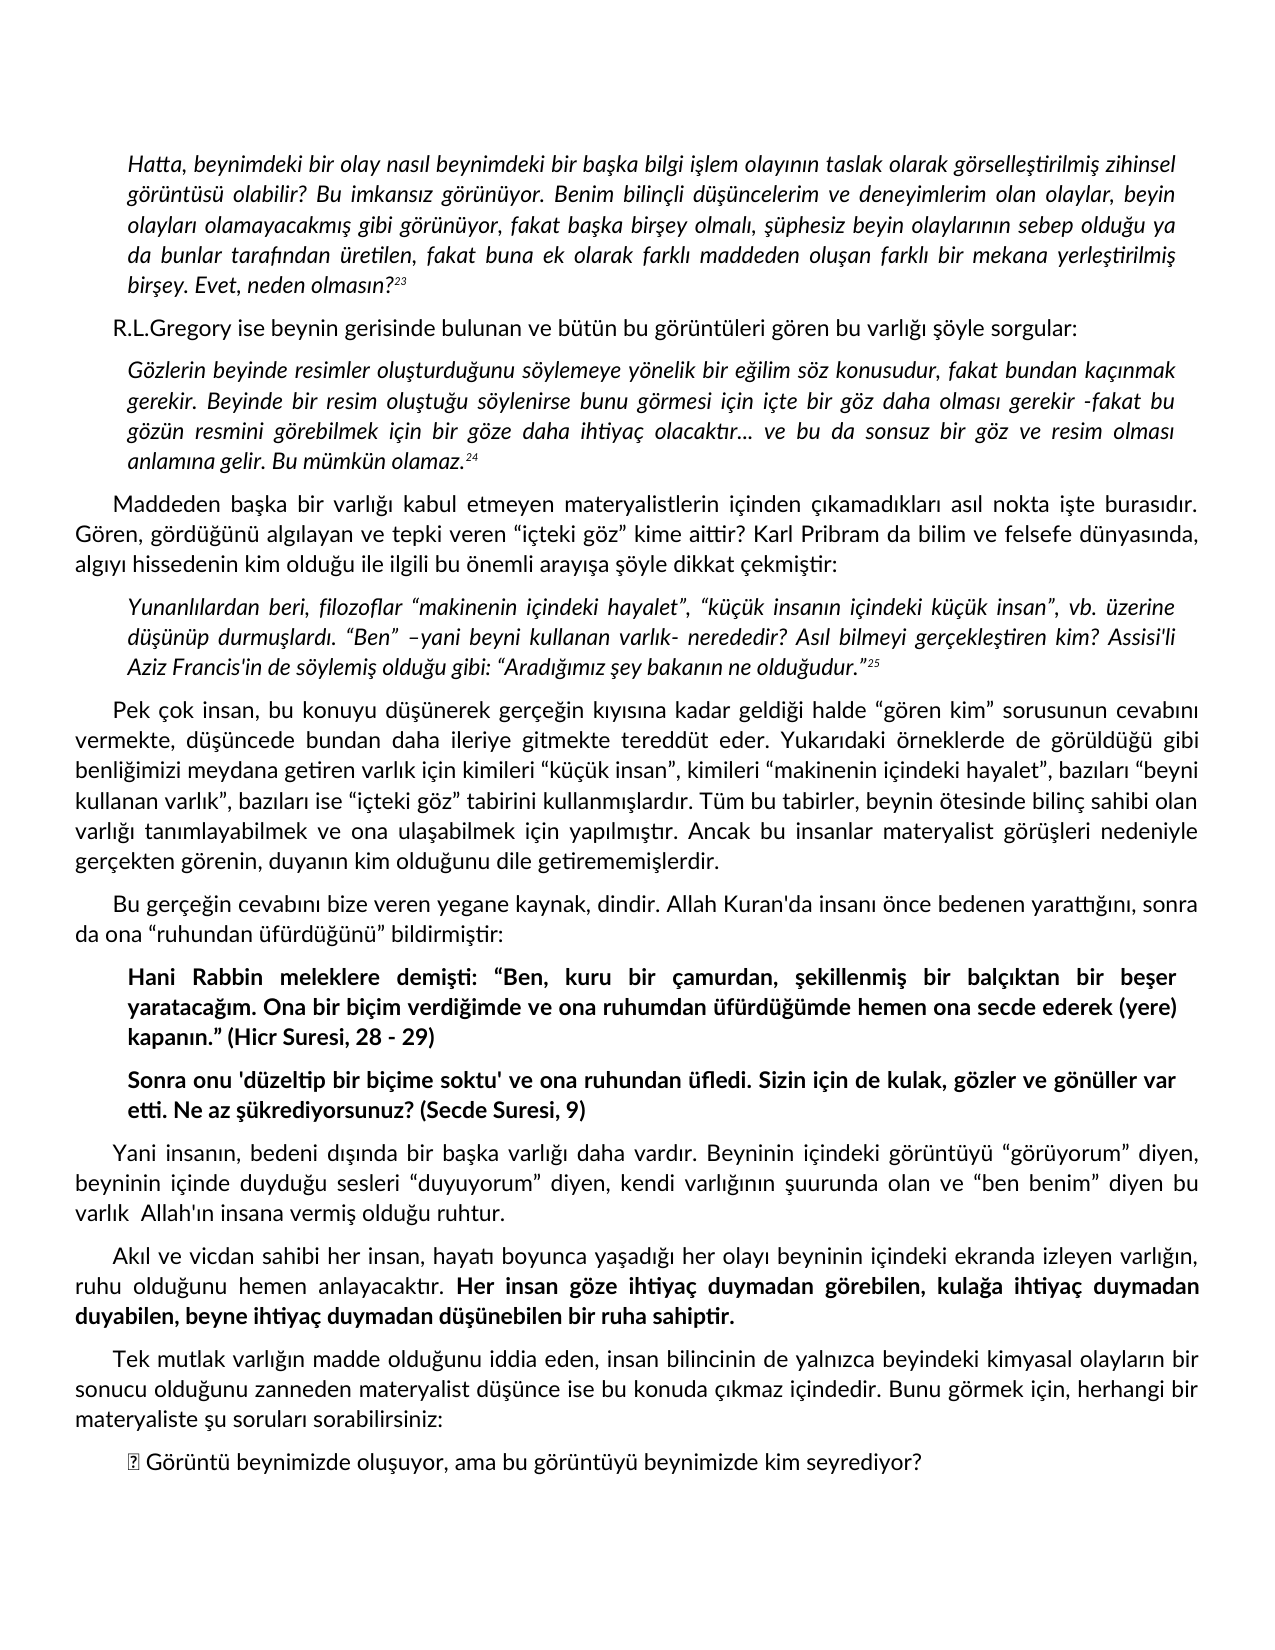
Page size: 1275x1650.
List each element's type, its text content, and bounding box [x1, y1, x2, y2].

text Tek mutlak varlığın madde olduğunu iddia eden, insan bilincinin de yalnızca beyindeki kimyasal olayların bir sonucu olduğunu zanneden materyalist düşünce ise bu konuda çıkmaz içindedir. Bunu görmek için, herhangi bir materyaliste şu soruları sorabilirsiniz: [75, 1345, 1200, 1433]
text Akıl ve vicdan sahibi her insan, hayatı boyunca yaşadığı her olayı beyninin içindeki ekranda izleyen varlığın, ruhu olduğunu hemen anlayacaktır. Her insan göze ihtiyaç duymadan görebilen, kulağa ihtiyaç duymadan duyabilen, beyne ihtiyaç duymadan düşünebilen bir ruha sahiptir. [75, 1242, 1200, 1329]
text Yunanlılardan beri, filozoflar “makinenin içindeki hayalet”, “küçük insanın içindeki küçük insan”, vb. üzerine düşünüp durmuşlardı. “Ben” –yani beyni kullanan varlık- nerededir? Asıl bilmeyi gerçekleştiren kim? Assisi'li Aziz Francis'in de söylemiş olduğu gibi: “Aradığımız şey bakanın ne olduğudur.”25 [127, 593, 1177, 681]
text Bu gerçeğin cevabını bize veren yegane kaynak, dindir. Allah Kuran'da insanı önce bedenen yarattığını, sonra da ona “ruhundan üfürdüğünü” bildirmiştir: [75, 889, 1200, 947]
text Hatta, beynimdeki bir olay nasıl beynimdeki bir başka bilgi işlem olayının taslak olarak görselleştirilmiş zihinsel görüntüsü olabilir? Bu imkansız görünüyor. Benim bilinçli düşüncelerim ve deneyimlerim olan olaylar, beyin olayları olamayacakmış gibi görünüyor, fakat başka birşey olmalı, şüphesiz beyin olaylarının sebep olduğu ya da bunlar tarafından üretilen, fakat buna ek olarak farklı maddeden oluşan farklı bir mekana yerleştirilmiş birşey. Evet, neden olmasın?23 [127, 150, 1177, 298]
text  Görüntü beynimizde oluşuyor, ama bu görüntüyü beynimizde kim seyrediyor? [127, 1448, 1177, 1475]
text Maddeden başka bir varlığı kabul etmeyen materyalistlerin içinden çıkamadıkları asıl nokta işte burasıdır. Gören, gördüğünü algılayan ve tepki veren “içteki göz” kime aittir? Karl Pribram da bilim ve felsefe dünyasında, algıyı hissedenin kim olduğu ile ilgili bu önemli arayışa şöyle dikkat çekmiştir: [75, 489, 1200, 577]
text R.L.Gregory ise beynin gerisinde bulunan ve bütün bu görüntüleri gören bu varlığı şöyle sorgular: [75, 313, 1200, 341]
text Hani Rabbin meleklere demişti: “Ben, kuru bir çamurdan, şekillenmiş bir balçıktan bir beşer yaratacağım. Ona bir biçim verdiğimde ve ona ruhumdan üfürdüğümde hemen ona secde ederek (yere) kapanın.” (Hicr Suresi, 28 - 29) [127, 962, 1177, 1050]
text Pek çok insan, bu konuyu düşünerek gerçeğin kıyısına kadar geldiği halde “gören kim” sorusunun cevabını vermekte, düşüncede bundan daha ileriye gitmekte tereddüt eder. Yukarıdaki örneklerde de görüldüğü gibi benliğimizi meydana getiren varlık için kimileri “küçük insan”, kimileri “makinenin içindeki hayalet”, bazıları “beyni kullanan varlık”, bazıları ise “içteki göz” tabirini kullanmışlardır. Tüm bu tabirler, beynin ötesinde bilinç sahibi olan varlığı tanımlayabilmek ve ona ulaşabilmek için yapılmıştır. Ancak bu insanlar materyalist görüşleri nedeniyle gerçekten görenin, duyanın kim olduğunu dile getirememişlerdir. [75, 696, 1200, 874]
text Gözlerin beyinde resimler oluşturduğunu söylemeye yönelik bir eğilim söz konusudur, fakat bundan kaçınmak gerekir. Beyinde bir resim oluştuğu söylenirse bunu görmesi için içte bir göz daha olması gerekir -fakat bu gözün resmini görebilmek için bir göze daha ihtiyaç olacaktır... ve bu da sonsuz bir göz ve resim olması anlamına gelir. Bu mümkün olamaz.24 [127, 356, 1177, 474]
text Sonra onu 'düzeltip bir biçime soktu' ve ona ruhundan üfledi. Sizin için de kulak, gözler ve gönüller var etti. Ne az şükrediyorsunuz? (Secde Suresi, 9) [127, 1066, 1177, 1123]
text Yani insanın, bedeni dışında bir başka varlığı daha vardır. Beyninin içindeki görüntüyü “görüyorum” diyen, beyninin içinde duyduğu sesleri “duyuyorum” diyen, kendi varlığının şuurunda olan ve “ben benim” diyen bu varlık Allah'ın insana vermiş olduğu ruhtur. [75, 1138, 1200, 1226]
